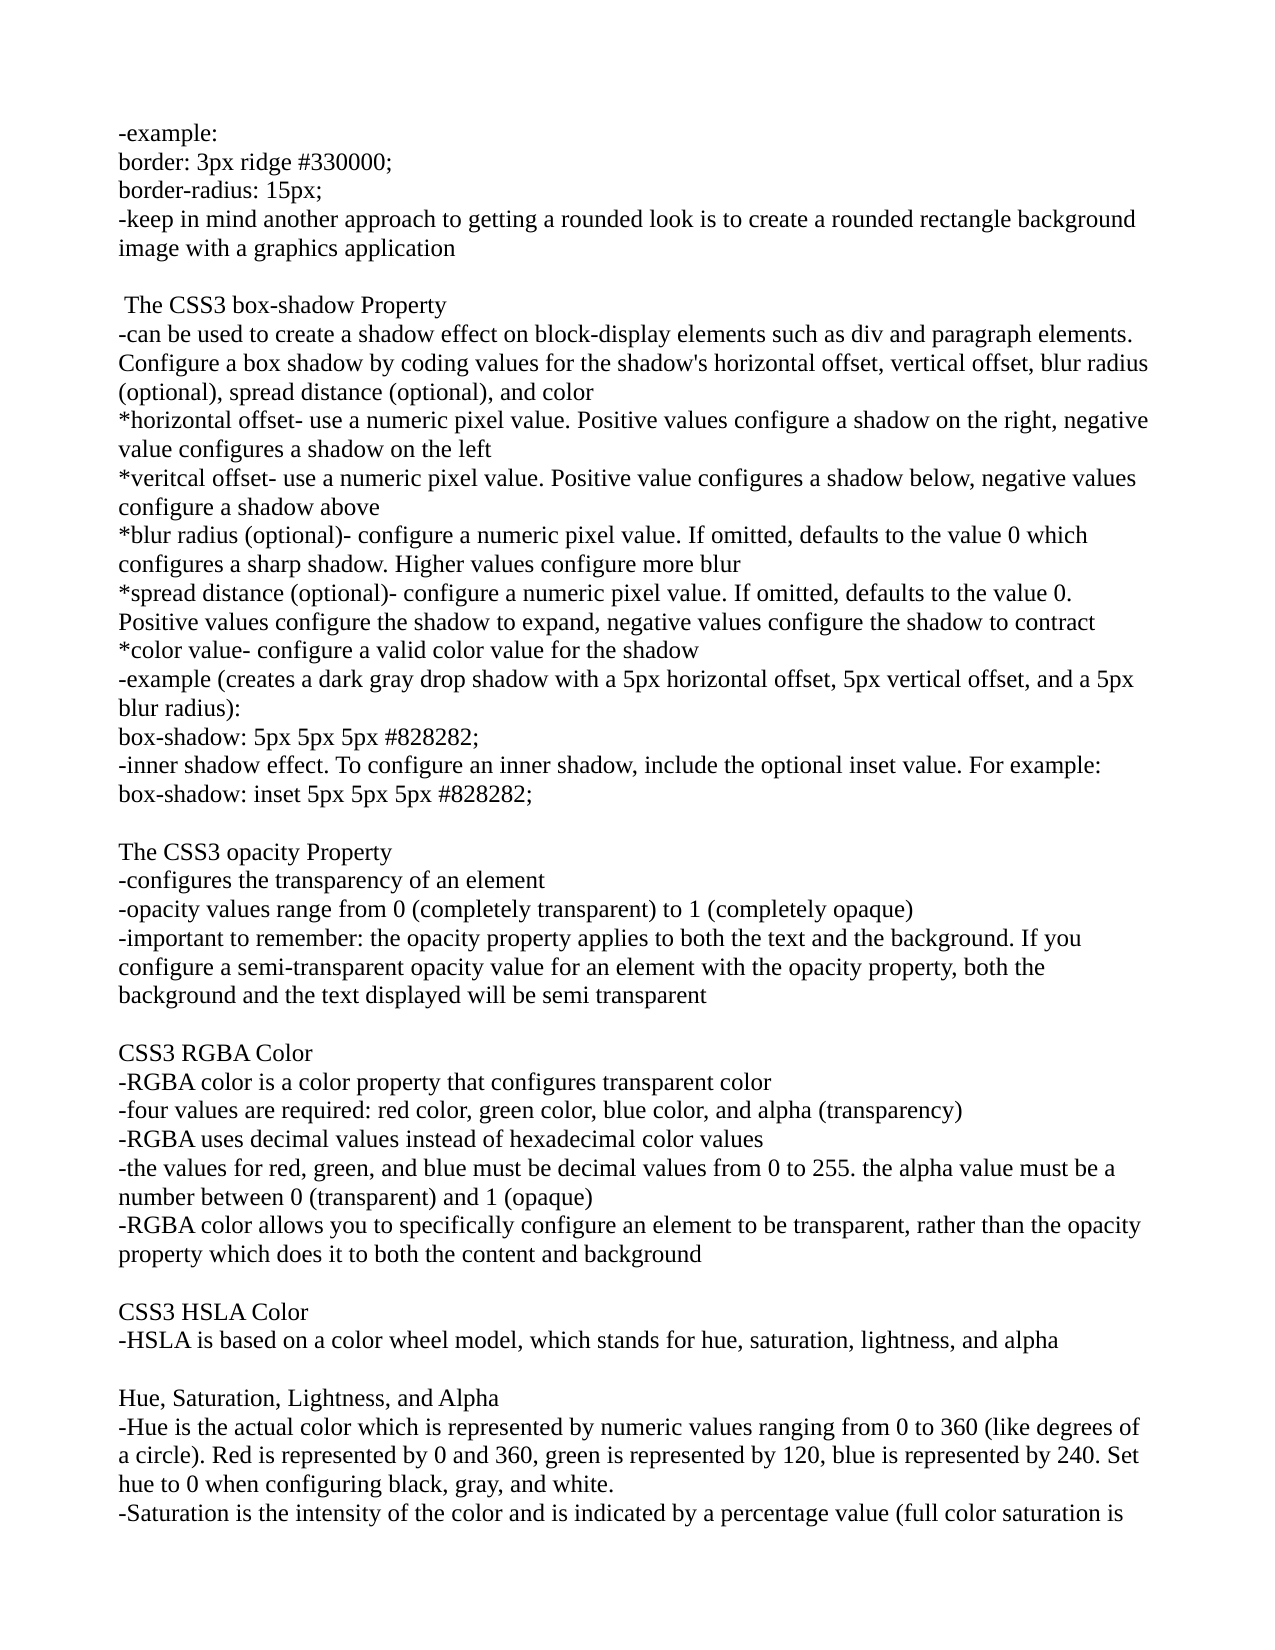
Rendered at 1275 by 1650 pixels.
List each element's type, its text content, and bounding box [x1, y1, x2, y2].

text -opacity values range from 0 (completely transparent) to 1 (completely opaque) [118, 894, 1157, 923]
text box-shadow: 5px 5px 5px #828282; [118, 722, 1157, 751]
text -example (creates a dark gray drop shadow with a 5px horizontal offset, 5px vertical offset, and a 5px blur radius): [118, 664, 1157, 722]
text -the values for red, green, and blue must be decimal values from 0 to 255. the alpha value must be a number between 0 (transparent) and 1 (opaque) [118, 1153, 1157, 1211]
text -inner shadow effect. To configure an inner shadow, include the optional inset value. For example: [118, 751, 1157, 779]
text *horizontal offset- use a numeric pixel value. Positive values configure a shadow on the right, negative value configures a shadow on the left [118, 406, 1157, 463]
text CSS3 HSLA Color [118, 1297, 1157, 1326]
text -RGBA color is a color property that configures transparent color [118, 1067, 1157, 1096]
text The CSS3 box-shadow Property [118, 291, 1157, 319]
text *spread distance (optional)- configure a numeric pixel value. If omitted, defaults to the value 0. Positive values configure the shadow to expand, negative values configure the shadow to contract [118, 578, 1157, 636]
text -can be used to create a shadow effect on block-display elements such as div and paragraph elements. Configure a box shadow by coding values for the shadow's horizontal offset, vertical offset, blur radius (optional), spread distance (optional), and color [118, 319, 1157, 406]
text Hue, Saturation, Lightness, and Alpha [118, 1383, 1157, 1412]
text -keep in mind another approach to getting a rounded look is to create a rounded rectangle background image with a graphics application [118, 204, 1157, 262]
text -HSLA is based on a color wheel model, which stands for hue, saturation, lightness, and alpha [118, 1326, 1157, 1354]
text -configures the transparency of an element [118, 866, 1157, 894]
text *blur radius (optional)- configure a numeric pixel value. If omitted, defaults to the value 0 which configures a sharp shadow. Higher values configure more blur [118, 521, 1157, 578]
text -important to remember: the opacity property applies to both the text and the background. If you configure a semi-transparent opacity value for an element with the opacity property, both the background and the text displayed will be semi transparent [118, 923, 1157, 1009]
text CSS3 RGBA Color [118, 1038, 1157, 1067]
text border: 3px ridge #330000; [118, 147, 1157, 176]
text -four values are required: red color, green color, blue color, and alpha (transparency) [118, 1096, 1157, 1124]
text The CSS3 opacity Property [118, 837, 1157, 866]
text *color value- configure a valid color value for the shadow [118, 636, 1157, 664]
text -RGBA uses decimal values instead of hexadecimal color values [118, 1124, 1157, 1153]
text border-radius: 15px; [118, 176, 1157, 204]
text box-shadow: inset 5px 5px 5px #828282; [118, 779, 1157, 808]
text -example: [118, 118, 1157, 147]
text -Hue is the actual color which is represented by numeric values ranging from 0 to 360 (like degrees of a circle). Red is represented by 0 and 360, green is represented by 120, blue is represented by 240. Set hue to 0 when configuring black, gray, and white. [118, 1412, 1157, 1498]
text -RGBA color allows you to specifically configure an element to be transparent, rather than the opacity property which does it to both the content and background [118, 1211, 1157, 1268]
text -Saturation is the intensity of the color and is indicated by a percentage value (full color saturation is [118, 1498, 1157, 1527]
text *veritcal offset- use a numeric pixel value. Positive value configures a shadow below, negative values configure a shadow above [118, 463, 1157, 521]
